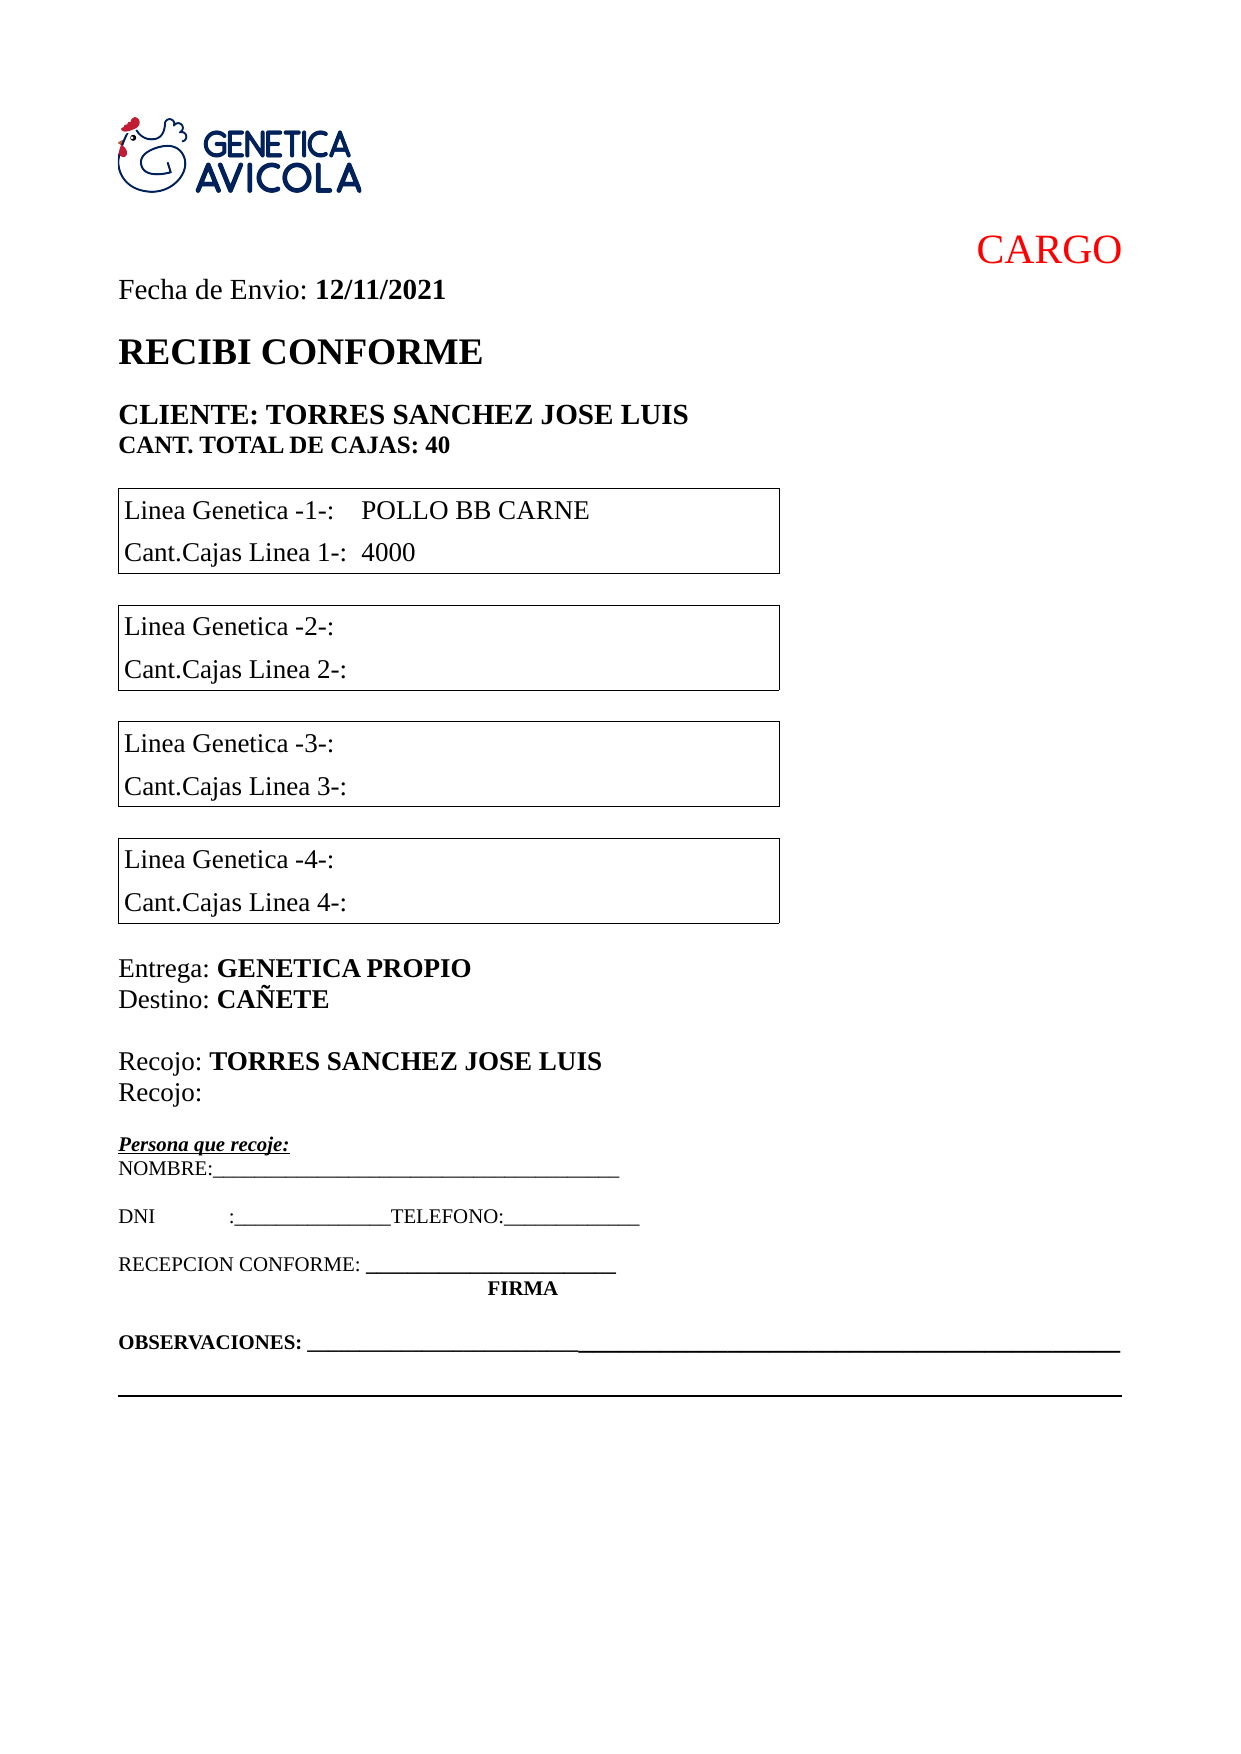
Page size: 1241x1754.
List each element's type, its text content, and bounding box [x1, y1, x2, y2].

table_cell Linea Genetica -3-: [119, 722, 356, 764]
text DNI :_______________TELEFONO:_____________ [118, 1204, 1122, 1228]
table_cell [356, 722, 779, 764]
table_cell Cant.Cajas Linea 1-: [119, 531, 356, 573]
text NOMBRE:_______________________________________ [118, 1156, 1122, 1180]
table_cell Cant.Cajas Linea 4-: [119, 880, 356, 923]
table_cell [118, 807, 356, 838]
table_cell [118, 574, 356, 604]
picture [117, 117, 362, 193]
text OBSERVACIONES: __________________________________________________________________ [118, 1324, 1122, 1355]
text Persona que recoje: [118, 1132, 1122, 1156]
table_cell [356, 880, 779, 923]
table_cell [356, 691, 779, 721]
text CANT. TOTAL DE CAJAS: 40 [118, 431, 1122, 459]
table_cell Linea Genetica -4-: [119, 839, 356, 880]
text CLIENTE: TORRES SANCHEZ JOSE LUIS [118, 397, 1122, 431]
table_cell Cant.Cajas Linea 3-: [119, 764, 356, 806]
table_cell [356, 647, 779, 690]
text RECIBI CONFORME [118, 330, 1122, 373]
text Destino: CAÑETE [118, 983, 1122, 1014]
text RECEPCION CONFORME: ________________________ [118, 1252, 1122, 1276]
table_cell [356, 606, 779, 647]
text FIRMA [118, 1276, 1122, 1300]
table_cell Cant.Cajas Linea 2-: [119, 647, 356, 690]
table_cell 4000 [356, 531, 779, 573]
text CARGO [118, 224, 1122, 272]
table_cell [118, 691, 356, 721]
text Entrega: GENETICA PROPIO [118, 952, 1122, 983]
table_cell [356, 807, 779, 838]
table_cell [356, 839, 779, 880]
table_cell [356, 574, 779, 604]
text Recojo: [118, 1076, 1122, 1108]
text Recojo: TORRES SANCHEZ JOSE LUIS [118, 1045, 1122, 1076]
table_cell [356, 764, 779, 806]
text Fecha de Envio: 12/11/2021 [118, 272, 1122, 306]
table_header POLLO BB CARNE [356, 489, 779, 531]
table_header Linea Genetica -1-: [119, 489, 356, 531]
table_cell Linea Genetica -2-: [119, 606, 356, 647]
